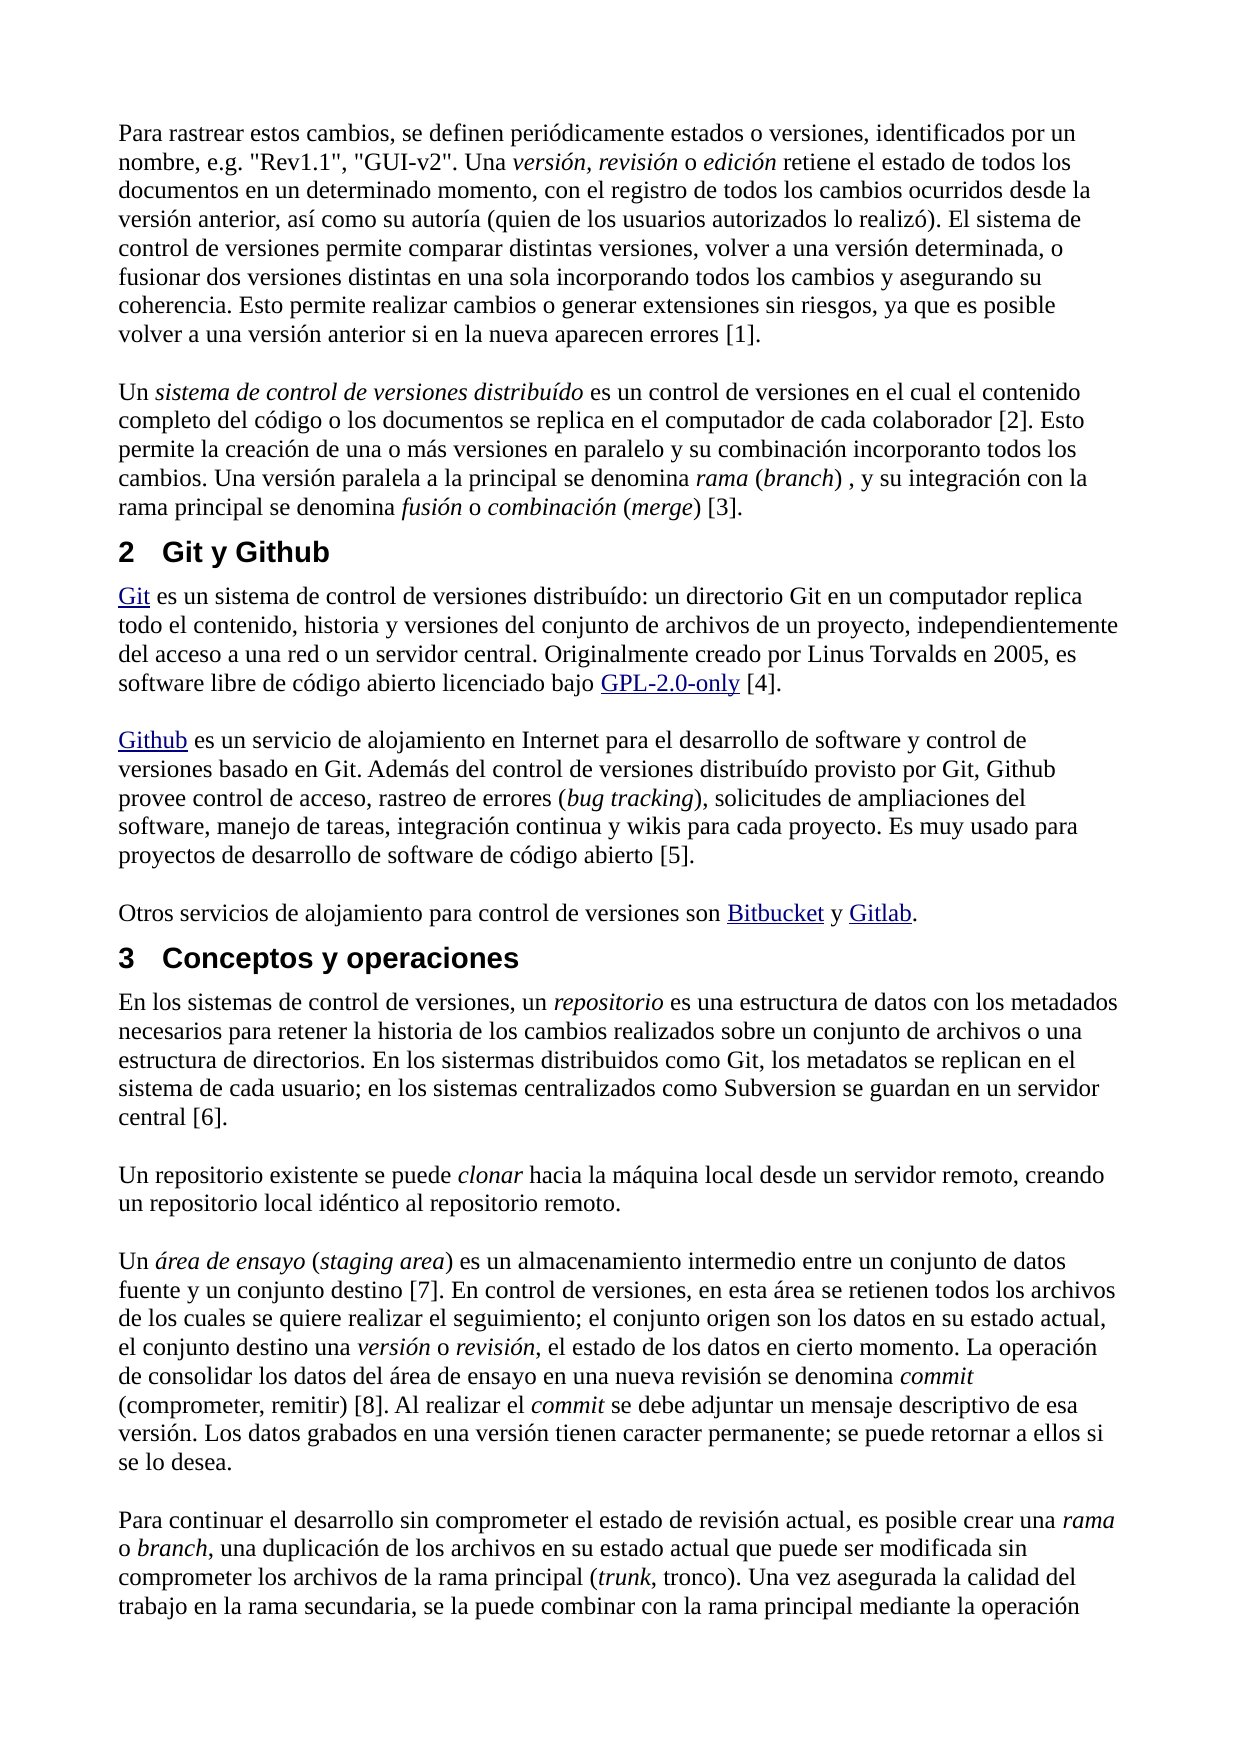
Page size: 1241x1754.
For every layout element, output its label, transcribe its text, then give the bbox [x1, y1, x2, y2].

text Un sistema de control de versiones distribuído es un control de versiones en el cual el contenido completo del código o los documentos se replica en el computador de cada colaborador [2]. Esto permite la creación de una o más versiones en paralelo y su combinación incorporanto todos los cambios. Una versión paralela a la principal se denomina rama (branch) , y su integración con la rama principal se denomina fusión o combinación (merge) [3]. [118, 377, 1122, 521]
text Para rastrear estos cambios, se definen periódicamente estados o versiones, identificados por un nombre, e.g. "Rev1.1", "GUI-v2". Una versión, revisión o edición retiene el estado de todos los documentos en un determinado momento, con el registro de todos los cambios ocurridos desde la versión anterior, así como su autoría (quien de los usuarios autorizados lo realizó). El sistema de control de versiones permite comparar distintas versiones, volver a una versión determinada, o fusionar dos versiones distintas en una sola incorporando todos los cambios y asegurando su coherencia. Esto permite realizar cambios o generar extensiones sin riesgos, ya que es posible volver a una versión anterior si en la nueva aparecen errores [1]. [118, 118, 1122, 348]
subtitle Conceptos y operaciones [118, 941, 1122, 975]
text En los sistemas de control de versiones, un repositorio es una estructura de datos con los metadados necesarios para retener la historia de los cambios realizados sobre un conjunto de archivos o una estructura de directorios. En los sistermas distribuidos como Git, los metadatos se replican en el sistema de cada usuario; en los sistemas centralizados como Subversion se guardan en un servidor central [6]. [118, 987, 1122, 1131]
text Un repositorio existente se puede clonar hacia la máquina local desde un servidor remoto, creando un repositorio local idéntico al repositorio remoto. [118, 1160, 1122, 1217]
subtitle Git y Github [118, 535, 1122, 569]
text Un área de ensayo (staging area) es un almacenamiento intermedio entre un conjunto de datos fuente y un conjunto destino [7]. En control de versiones, en esta área se retienen todos los archivos de los cuales se quiere realizar el seguimiento; el conjunto origen son los datos en su estado actual, el conjunto destino una versión o revisión, el estado de los datos en cierto momento. La operación de consolidar los datos del área de ensayo en una nueva revisión se denomina commit (comprometer, remitir) [8]. Al realizar el commit se debe adjuntar un mensaje descriptivo de esa versión. Los datos grabados en una versión tienen caracter permanente; se puede retornar a ellos si se lo desea. [118, 1246, 1122, 1476]
text Otros servicios de alojamiento para control de versiones son Bitbucket y Gitlab. [118, 898, 1122, 926]
text Para continuar el desarrollo sin comprometer el estado de revisión actual, es posible crear una rama o branch, una duplicación de los archivos en su estado actual que puede ser modificada sin comprometer los archivos de la rama principal (trunk, tronco). Una vez asegurada la calidad del trabajo en la rama secundaria, se la puede combinar con la rama principal mediante la operación [118, 1505, 1122, 1620]
text Git es un sistema de control de versiones distribuído: un directorio Git en un computador replica todo el contenido, historia y versiones del conjunto de archivos de un proyecto, independientemente del acceso a una red o un servidor central. Originalmente creado por Linus Torvalds en 2005, es software libre de código abierto licenciado bajo GPL-2.0-only [4]. [118, 581, 1122, 696]
text Github es un servicio de alojamiento en Internet para el desarrollo de software y control de versiones basado en Git. Además del control de versiones distribuído provisto por Git, Github provee control de acceso, rastreo de errores (bug tracking), solicitudes de ampliaciones del software, manejo de tareas, integración continua y wikis para cada proyecto. Es muy usado para proyectos de desarrollo de software de código abierto [5]. [118, 725, 1122, 869]
